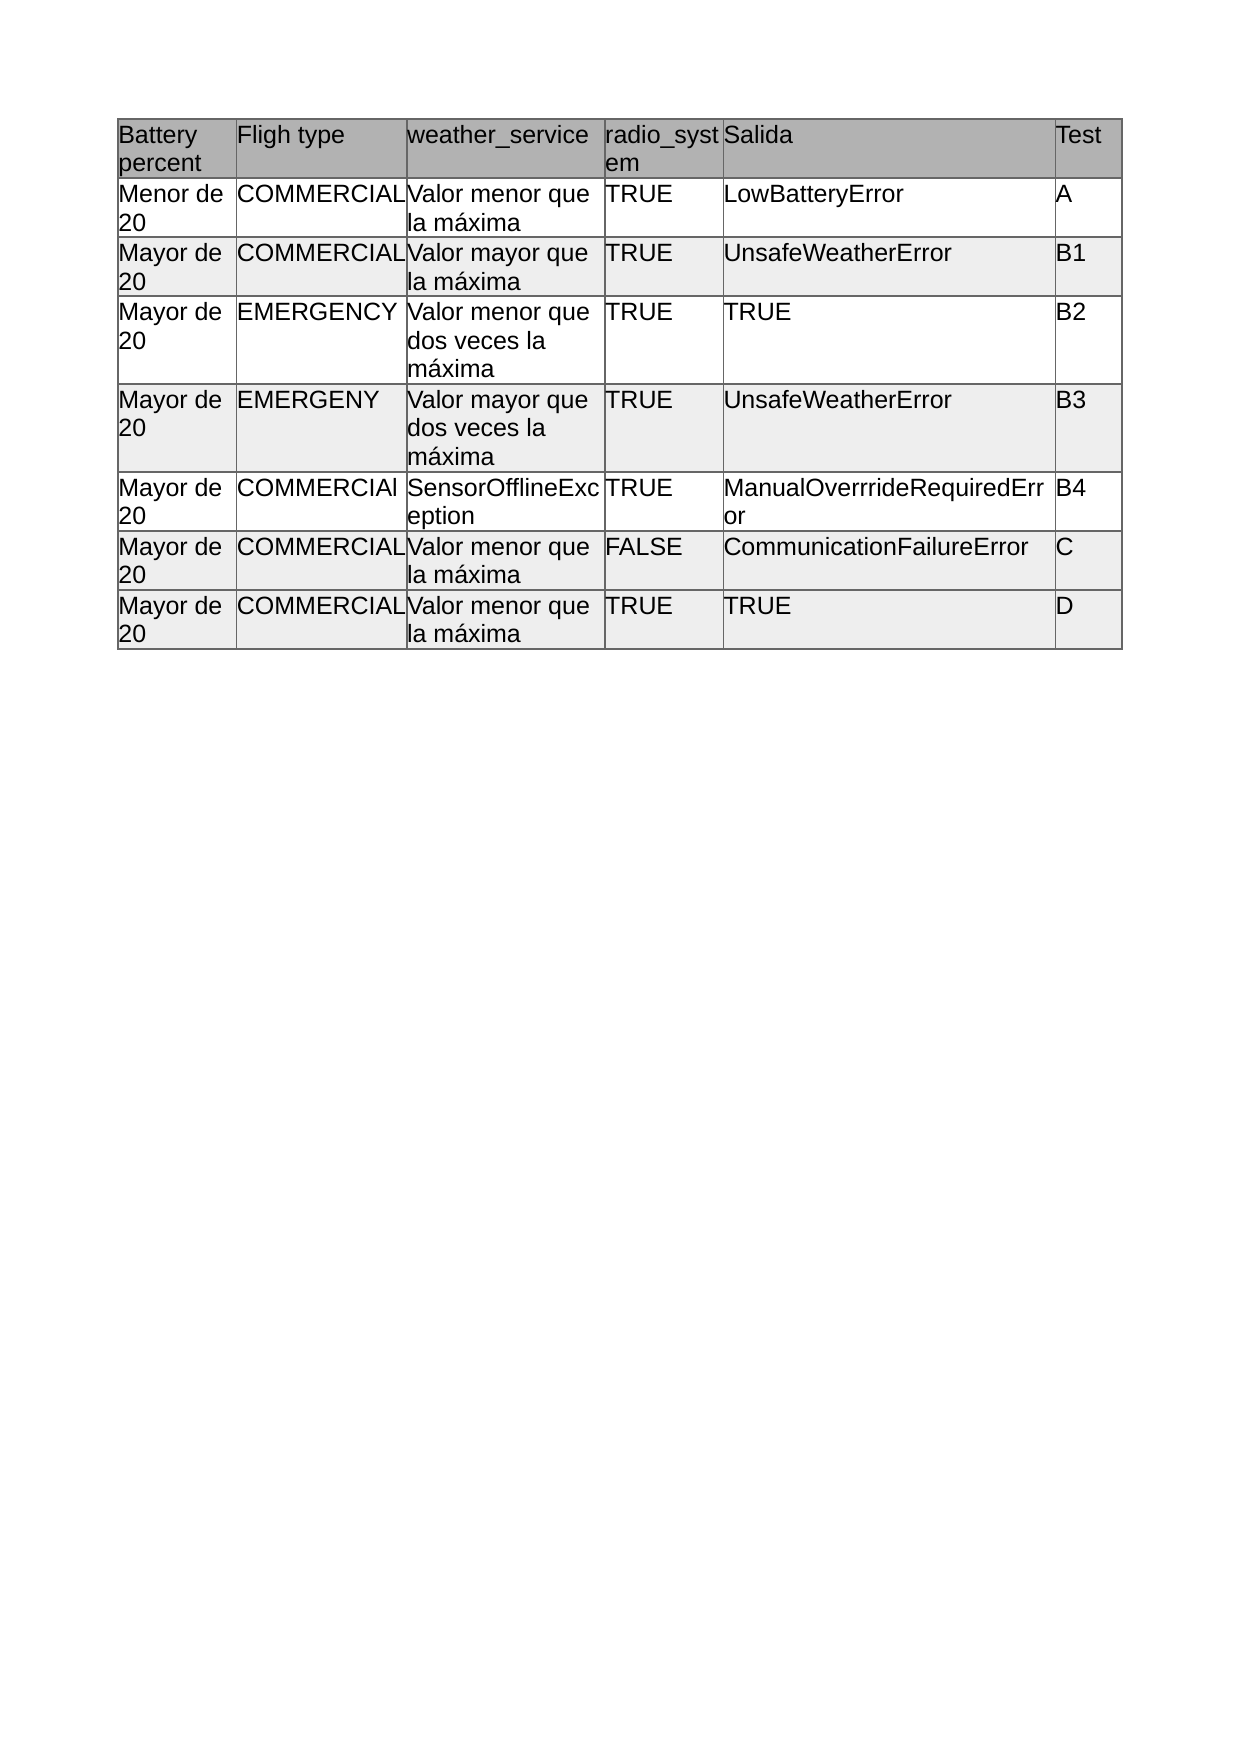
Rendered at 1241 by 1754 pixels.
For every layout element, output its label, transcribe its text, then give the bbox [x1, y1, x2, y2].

table_cell Valor menor que la máxima [408, 179, 604, 236]
table_cell A [1056, 179, 1121, 236]
table_header radio_system [606, 120, 723, 177]
table_cell ManualOverrrideRequiredError [724, 473, 1055, 530]
table_cell Valor mayor que la máxima [408, 238, 604, 295]
table_header Salida [724, 120, 1055, 177]
table_header Battery percent [119, 120, 236, 177]
table_cell TRUE [606, 473, 723, 530]
table_cell SensorOfflineException [408, 473, 604, 530]
table_header Fligh type [237, 120, 406, 177]
table_cell Mayor de 20 [119, 473, 236, 530]
table_cell Mayor de 20 [119, 385, 236, 471]
table_cell TRUE [606, 297, 723, 383]
table_cell TRUE [606, 238, 723, 295]
table_cell D [1056, 591, 1121, 648]
table_cell Mayor de 20 [119, 532, 236, 589]
table_cell COMMERCIAl [237, 473, 406, 530]
table_cell TRUE [606, 591, 723, 648]
table_cell TRUE [724, 297, 1055, 383]
table_cell UnsafeWeatherError [724, 385, 1055, 471]
table_cell TRUE [606, 385, 723, 471]
table_cell UnsafeWeatherError [724, 238, 1055, 295]
table_cell B1 [1056, 238, 1121, 295]
table_cell TRUE [606, 179, 723, 236]
table_cell LowBatteryError [724, 179, 1055, 236]
table_header Test [1056, 120, 1121, 177]
table_cell Mayor de 20 [119, 297, 236, 383]
table_cell TRUE [724, 591, 1055, 648]
table_cell CommunicationFailureError [724, 532, 1055, 589]
table_cell COMMERCIAL [237, 532, 406, 589]
table_cell COMMERCIAL [237, 591, 406, 648]
table_cell FALSE [606, 532, 723, 589]
table_cell Menor de 20 [119, 179, 236, 236]
table_cell Valor menor que la máxima [408, 591, 604, 648]
table_cell Valor menor que la máxima [408, 532, 604, 589]
table_cell B2 [1056, 297, 1121, 383]
table_cell EMERGENY [237, 385, 406, 471]
table_cell Valor menor que dos veces la máxima [408, 297, 604, 383]
table_cell COMMERCIAL [237, 179, 406, 236]
table_cell B3 [1056, 385, 1121, 471]
table_cell Mayor de 20 [119, 238, 236, 295]
table_cell Valor mayor que dos veces la máxima [408, 385, 604, 471]
table_cell Mayor de 20 [119, 591, 236, 648]
table_cell C [1056, 532, 1121, 589]
table_cell EMERGENCY [237, 297, 406, 383]
table_cell B4 [1056, 473, 1121, 530]
table_cell COMMERCIAL [237, 238, 406, 295]
table_header weather_service [408, 120, 604, 177]
